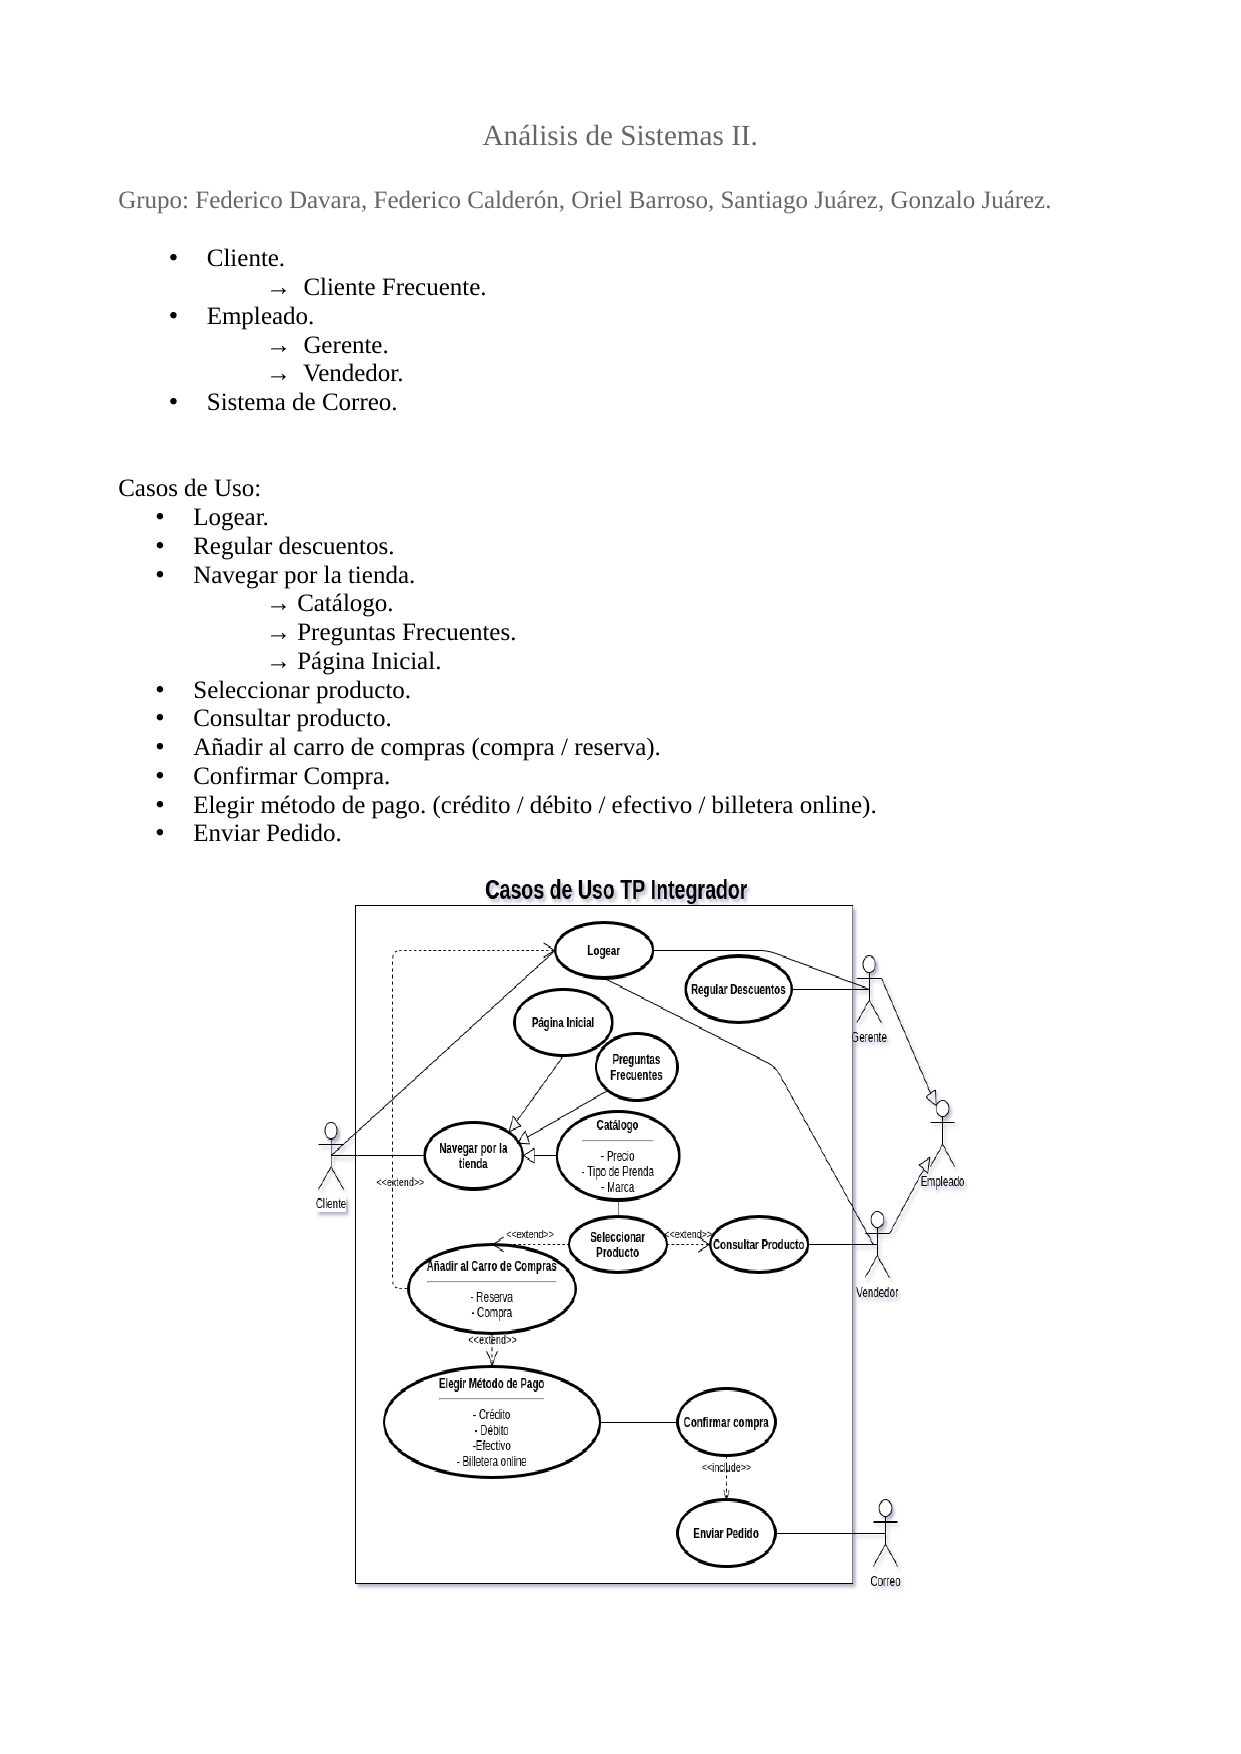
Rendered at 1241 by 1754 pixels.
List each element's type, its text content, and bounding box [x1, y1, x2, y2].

list Empleado. [169, 301, 1122, 330]
text Casos de Uso: [118, 473, 1122, 502]
list Añadir al carro de compras (compra / reserva). [156, 732, 1122, 761]
list Enviar Pedido. [156, 818, 1122, 847]
text → Vendedor. [118, 358, 1122, 387]
text → Cliente Frecuente. [118, 272, 1122, 301]
text → Catálogo. [118, 588, 1122, 617]
list Regular descuentos. [156, 531, 1122, 560]
list Logear. [156, 502, 1122, 531]
list Cliente. [169, 243, 1122, 272]
text → Preguntas Frecuentes. [118, 617, 1122, 646]
list Navegar por la tienda. [156, 560, 1122, 588]
list Elegir método de pago. (crédito / débito / efectivo / billetera online). [156, 790, 1122, 818]
list Confirmar Compra. [156, 761, 1122, 790]
picture [0, 867, 1241, 1603]
list Consultar producto. [156, 703, 1122, 732]
list Sistema de Correo. [169, 387, 1122, 416]
text → Gerente. [118, 330, 1122, 358]
text → Página Inicial. [118, 646, 1122, 675]
list Seleccionar producto. [156, 675, 1122, 703]
